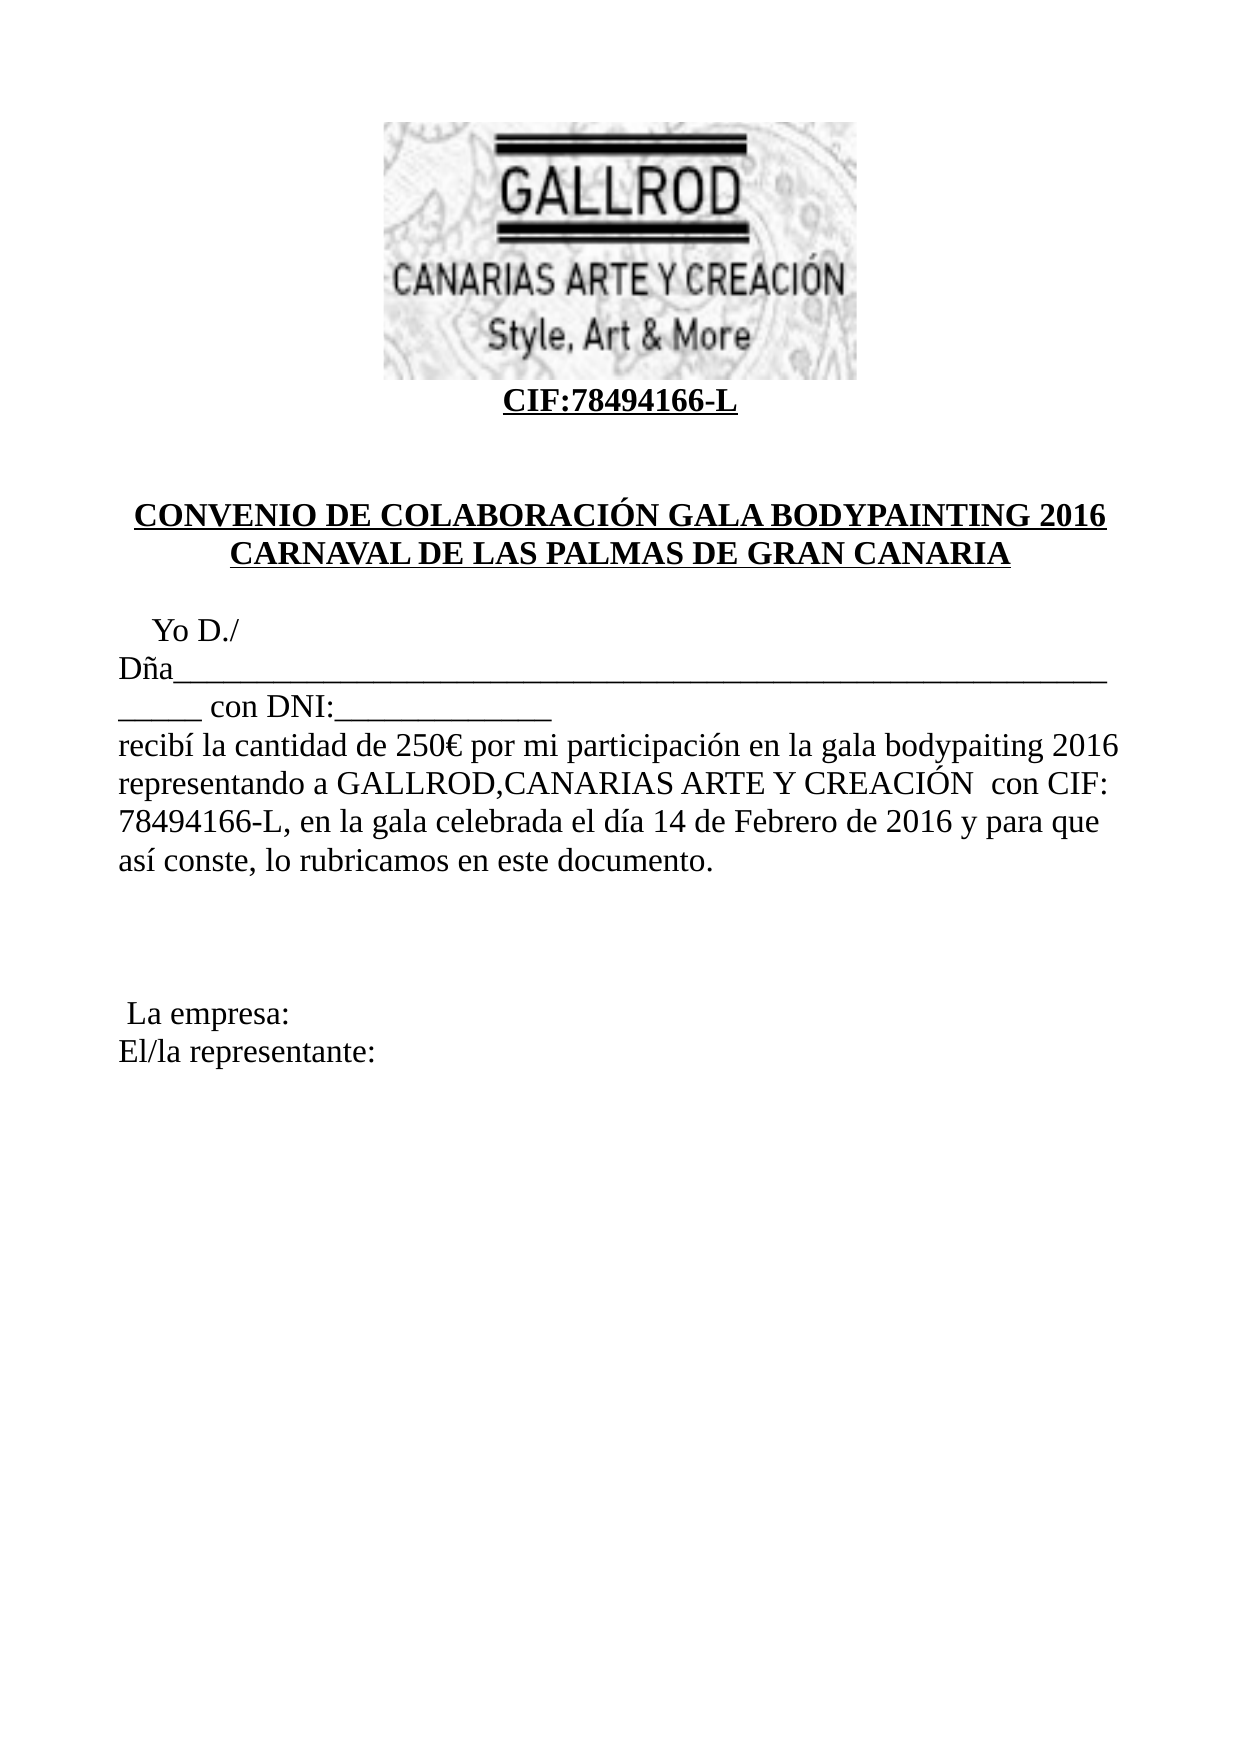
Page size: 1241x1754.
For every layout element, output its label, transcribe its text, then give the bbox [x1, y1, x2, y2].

text Yo D./ Dña_____________________________________________________________ con DNI:_____________ [118, 610, 1122, 725]
text CONVENIO DE COLABORACIÓN GALA BODYPAINTING 2016 [118, 495, 1122, 533]
picture [383, 122, 857, 380]
text CIF:78494166-L [118, 118, 1122, 418]
text La empresa: El/la representante: [118, 993, 1122, 1070]
text recibí la cantidad de 250€ por mi participación en la gala bodypaiting 2016 representando a GALLROD,CANARIAS ARTE Y CREACIÓN con CIF: 78494166-L, en la gala celebrada el día 14 de Febrero de 2016 y para que así conste, lo rubricamos en este documento. [118, 725, 1122, 878]
text CARNAVAL DE LAS PALMAS DE GRAN CANARIA [118, 533, 1122, 572]
